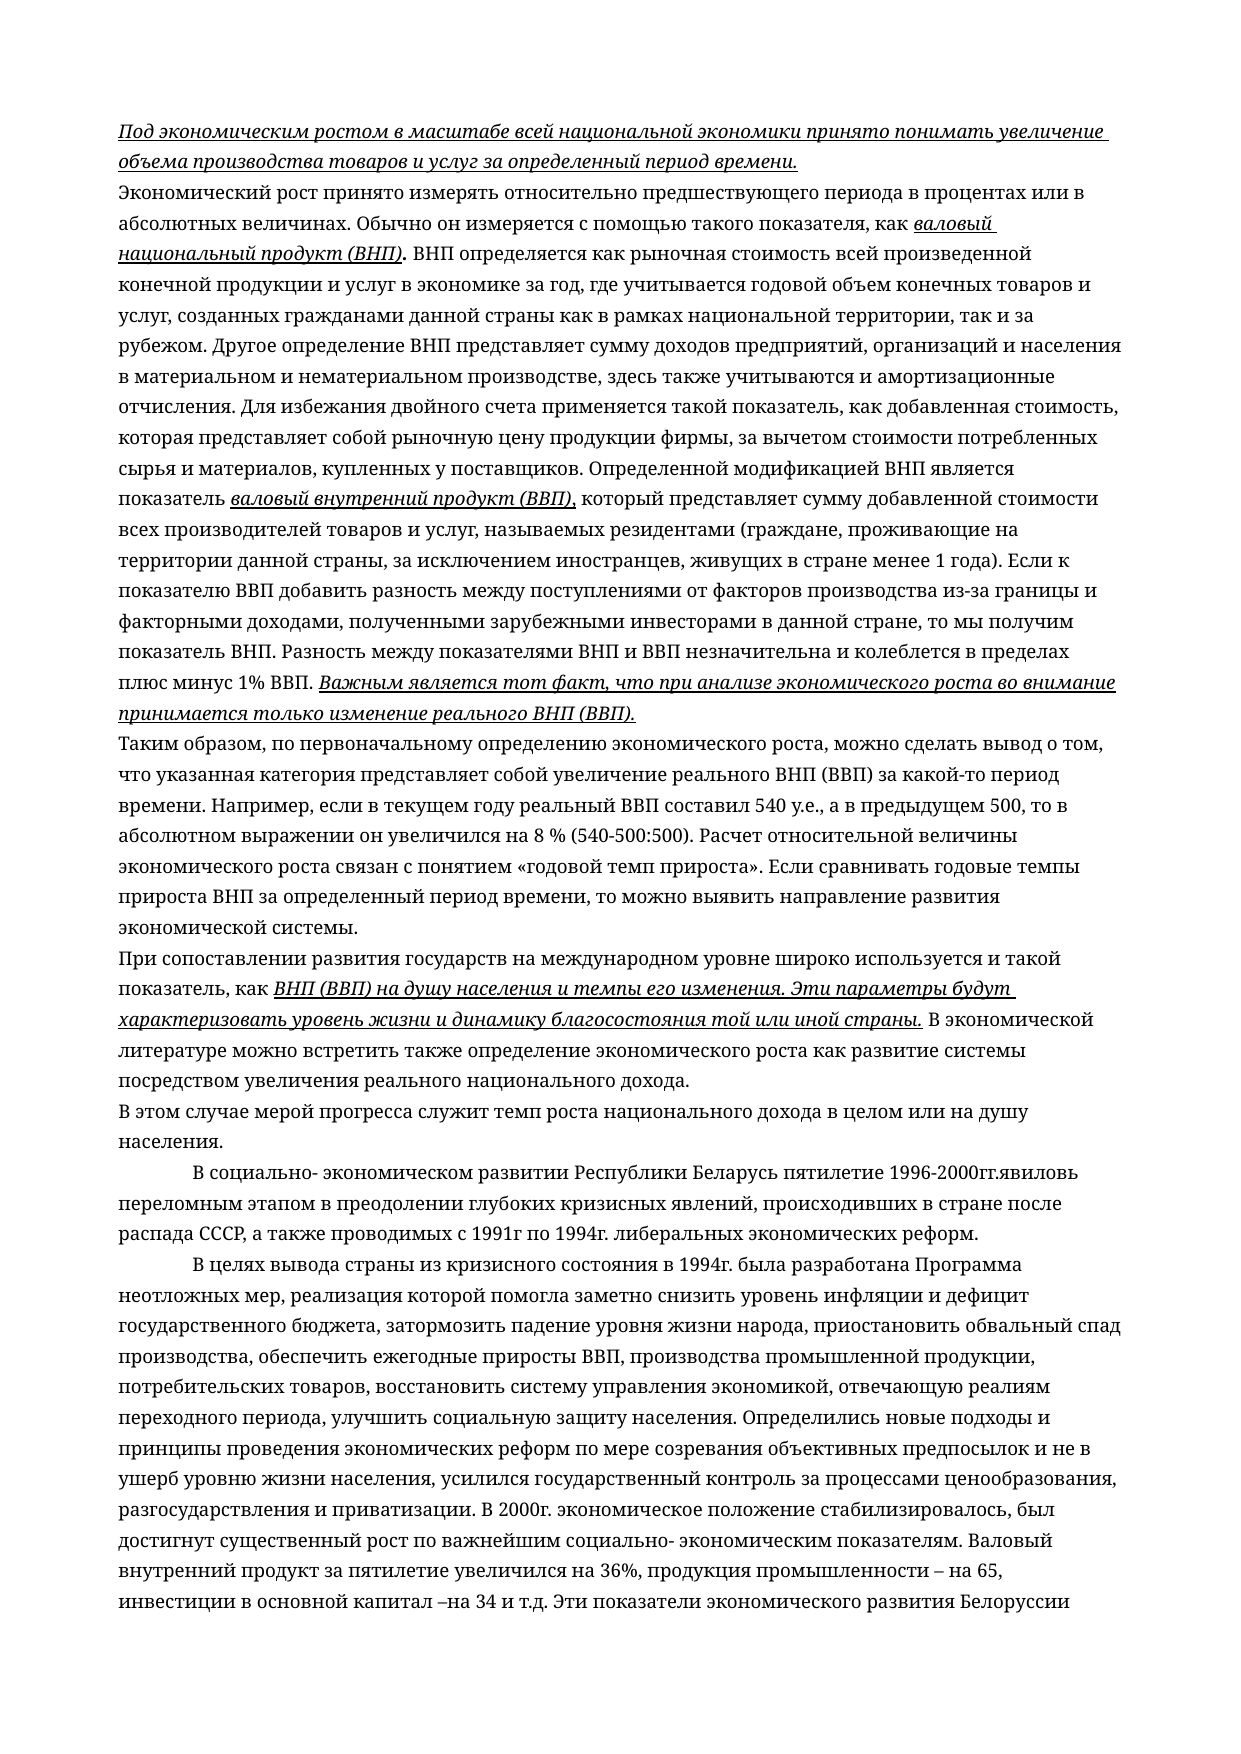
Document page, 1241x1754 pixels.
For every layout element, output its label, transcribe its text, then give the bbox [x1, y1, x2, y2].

text В этом случае мерой прогресса служит темп роста национального дохода в целом или на душу населения. [118, 1098, 1122, 1154]
text При сопоставлении развития государств на международном уровне широко используется и такой показатель, как ВНП (ВВП) на душу населения и темпы его изменения. Эти параметры будут характеризовать уровень жизни и динамику благосостояния той или иной страны. В экономической литературе можно встретить также определение экономического роста как развитие системы посредством увеличения реального национального дохода. [118, 945, 1122, 1093]
text Экономический рост принято измерять относительно предшествующего периода в процентах или в абсолютных величинах. Обычно он измеряется с помощью такого показателя, как валовый национальный продукт (ВНП). ВНП определяется как рыночная стоимость всей произведенной конечной продукции и услуг в экономике за год, где учитывается годовой объем конечных товаров и услуг, созданных гражданами данной страны как в рамках национальной территории, так и за рубежом. Другое определение ВНП представляет сумму доходов предприятий, организаций и населения в материальном и нематериальном производстве, здесь также учитываются и амортизационные отчисления. Для избежания двойного счета применяется такой показатель, как добавленная стоимость, которая представляет собой рыночную цену продукции фирмы, за вычетом стоимости потребленных сырья и материалов, купленных у поставщиков. Определенной модификацией ВНП является показатель валовый внутренний продукт (ВВП), который представляет сумму добавленной стоимости всех производителей товаров и услуг, называемых резидентами (граждане, проживающие на территории данной страны, за исключением иностранцев, живущих в стране менее 1 года). Если к показателю ВВП добавить разность между поступлениями от факторов производства из-за границы и факторными доходами, полученными зарубежными инвесторами в данной стране, то мы получим показатель ВНП. Разность между показателями ВНП и ВВП незначительна и колеблется в пределах плюс минус 1% ВВП. Важным является тот факт, что при анализе экономического роста во внимание принимается только изменение реального ВНП (ВВП). [118, 179, 1122, 726]
text Таким образом, по первоначальному определению экономического роста, можно сделать вывод о том, что указанная категория представляет собой увеличение реального ВНП (ВВП) за какой-то период времени. Например, если в текущем году реальный ВВП составил 540 у.е., а в предыдущем 500, то в абсолютном выражении он увеличился на 8 % (540-500:500). Расчет относительной величины экономического роста связан с понятием «годовой темп прироста». Если сравнивать годовые темпы прироста ВНП за определенный период времени, то можно выявить направление развития экономической системы. [118, 731, 1122, 940]
text Под экономическим ростом в масштабе всей национальной экономики принято понимать увеличение объема производства товаров и услуг за определенный период времени. [118, 118, 1122, 174]
text В целях вывода страны из кризисного состояния в 1994г. была разработана Программа неотложных мер, реализация которой помогла заметно снизить уровень инфляции и дефицит государственного бюджета, затормозить падение уровня жизни народа, приостановить обвальный спад производства, обеспечить ежегодные приросты ВВП, производства промышленной продукции, потребительских товаров, восстановить систему управления экономикой, отвечающую реалиям переходного периода, улучшить социальную защиту населения. Определились новые подходы и принципы проведения экономических реформ по мере созревания объективных предпосылок и не в ушерб уровню жизни населения, усилился государственный контроль за процессами ценообразования, разгосударствления и приватизации. В 2000г. экономическое положение стабилизировалось, был достигнут существенный рост по важнейшим социально- экономическим показателям. Валовый внутренний продукт за пятилетие увеличился на 36%, продукция промышленности – на 65, инвестиции в основной капитал –на 34 и т.д. Эти показатели экономического развития Белоруссии [118, 1251, 1122, 1614]
text В социально- экономическом развитии Республики Беларусь пятилетие 1996-2000гг.явиловь переломным этапом в преодолении глубоких кризисных явлений, происходивших в стране после распада СССР, а также проводимых с 1991г по 1994г. либеральных экономических реформ. [118, 1159, 1122, 1246]
